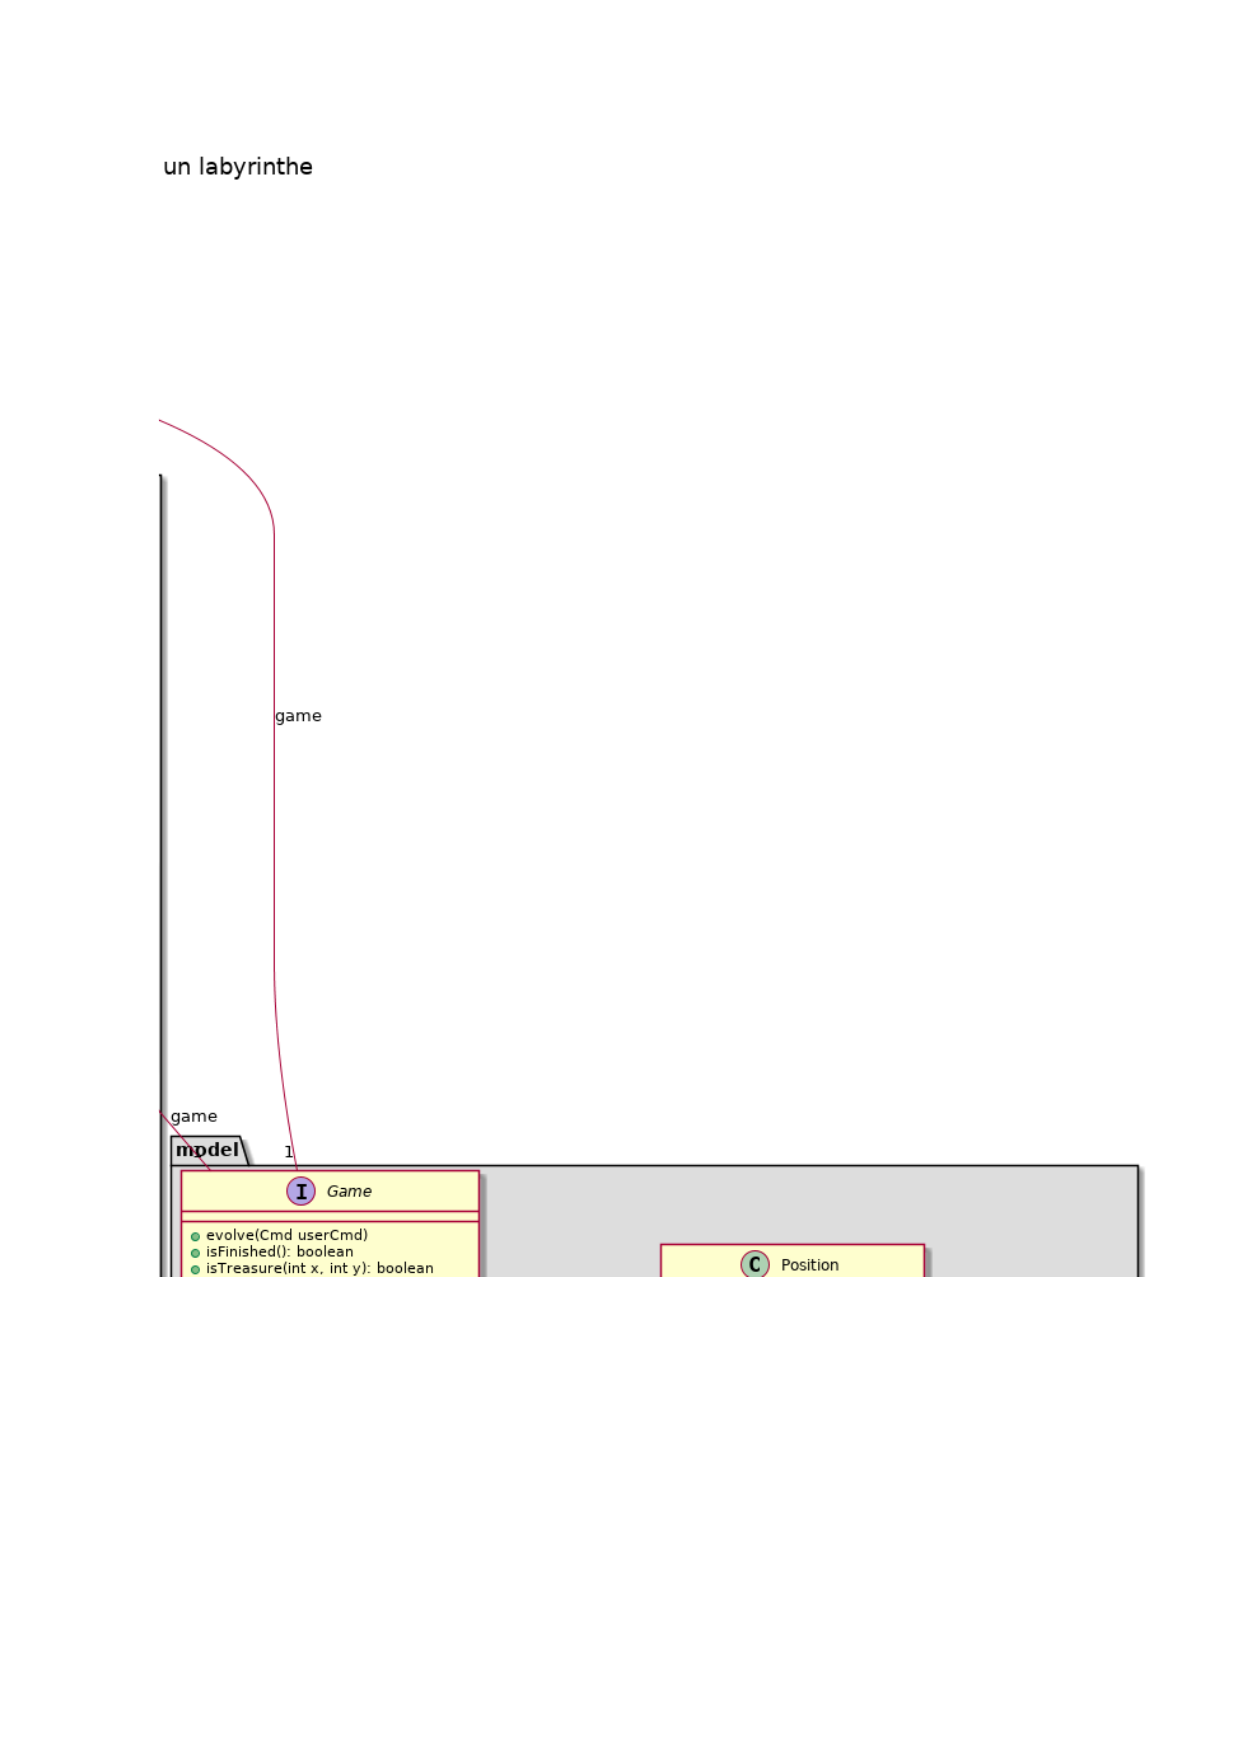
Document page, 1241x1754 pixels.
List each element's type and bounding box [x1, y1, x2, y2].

picture [158, 153, 1163, 1277]
